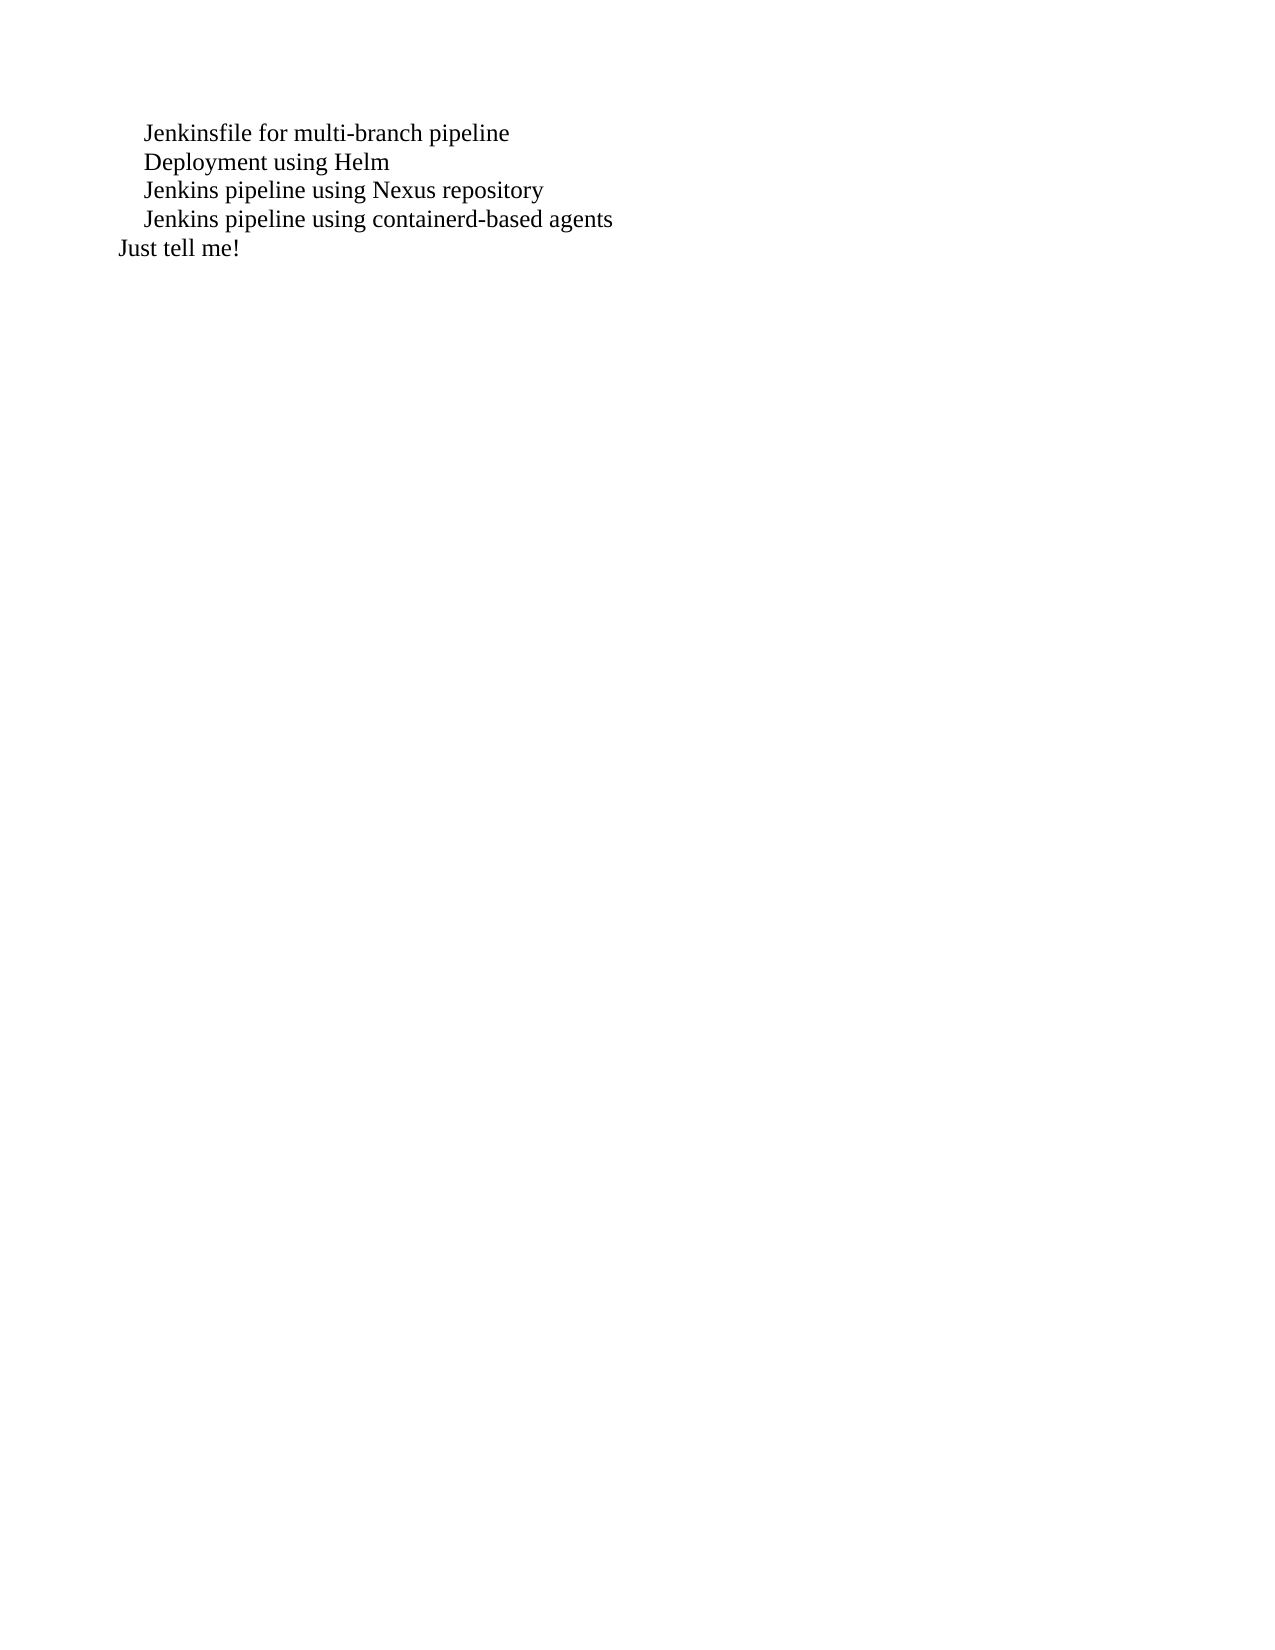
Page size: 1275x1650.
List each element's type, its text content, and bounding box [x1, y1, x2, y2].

text ✅ Jenkinsfile for multi-branch pipeline ✅ Deployment using Helm ✅ Jenkins pipeline using Nexus repository ✅ Jenkins pipeline using containerd-based agents Just tell me! [118, 118, 1157, 262]
